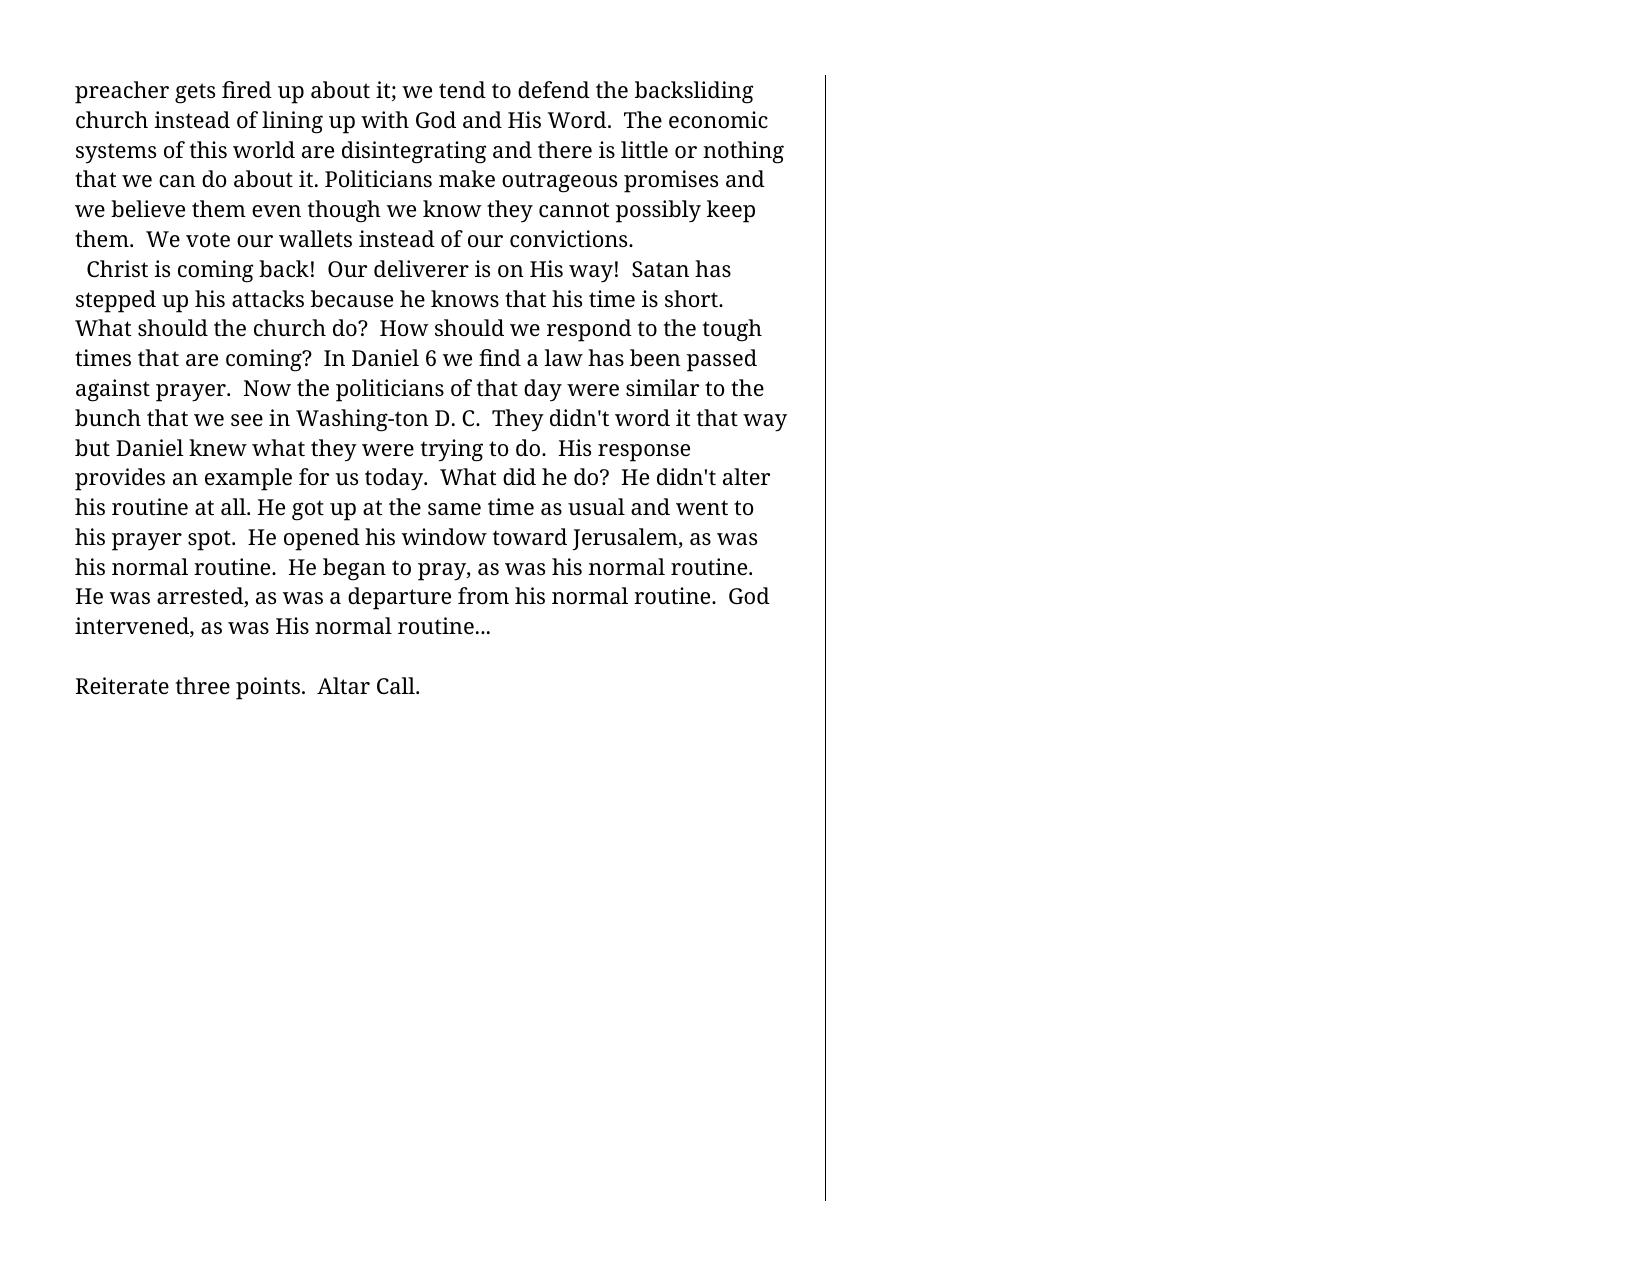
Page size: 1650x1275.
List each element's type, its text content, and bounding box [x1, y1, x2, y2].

text Reiterate three points. Altar Call. [75, 671, 788, 701]
text Christ is coming back! Our deliverer is on His way! Satan has stepped up his attacks because he knows that his time is short. What should the church do? How should we respond to the tough times that are coming? In Daniel 6 we find a law has been passed against prayer. Now the politicians of that day were similar to the bunch that we see in Washing-ton D. C. They didn't word it that way but Daniel knew what they were trying to do. His response provides an example for us today. What did he do? He didn't alter his routine at all. He got up at the same time as usual and went to his prayer spot. He opened his window toward Jerusalem, as was his normal routine. He began to pray, as was his normal routine. He was arrested, as was a departure from his normal routine. God intervened, as was His normal routine... [75, 254, 788, 641]
text preacher gets fired up about it; we tend to defend the backsliding church instead of lining up with God and His Word. The economic systems of this world are disintegrating and there is little or nothing that we can do about it. Politicians make outrageous promises and we believe them even though we know they cannot possibly keep them. We vote our wallets instead of our convictions. [75, 75, 788, 254]
